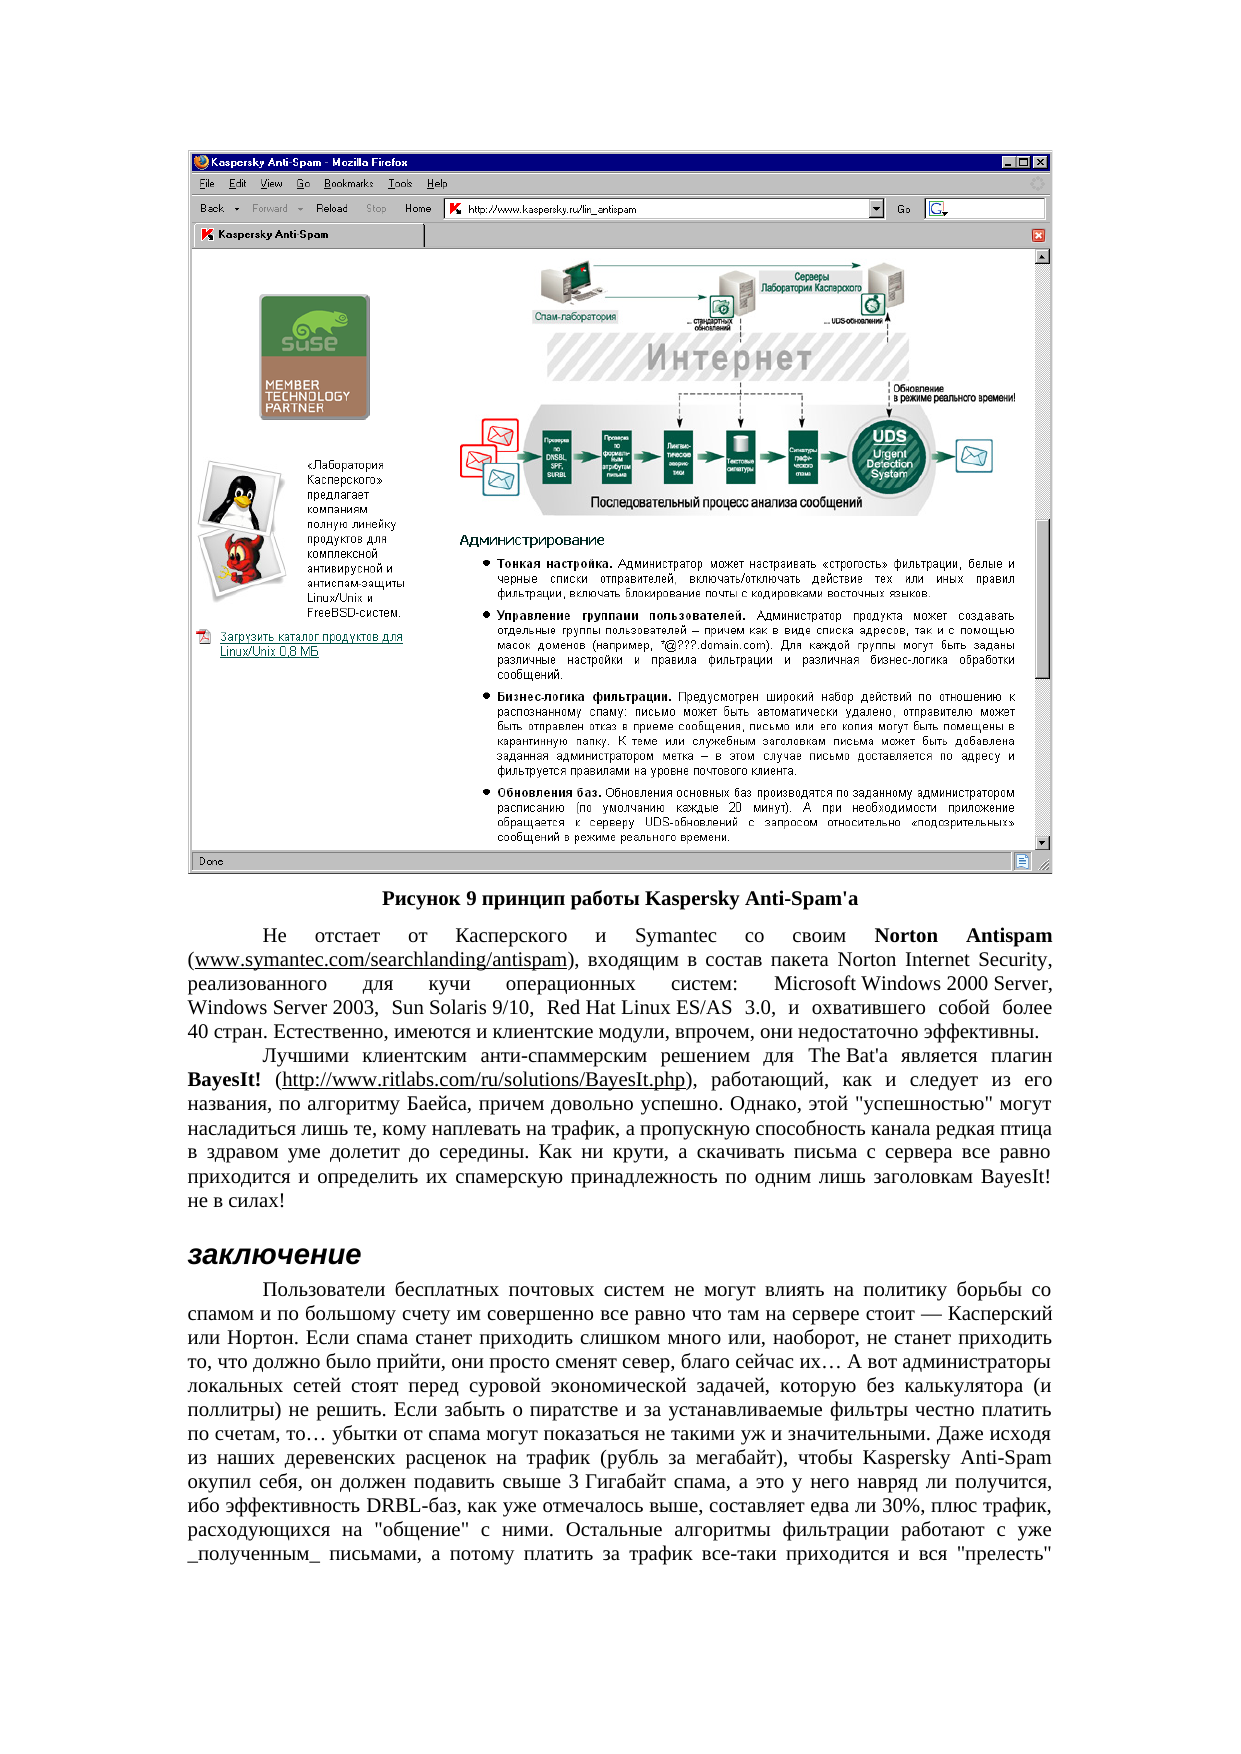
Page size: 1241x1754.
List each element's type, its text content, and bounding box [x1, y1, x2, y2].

text Не отстает от Касперского и Symantec со своим Norton Antispam (www.symantec.com/searchlanding/antispam), входящим в состав пакета Norton Internet Security, реализованного для кучи операционных систем: Microsoft Windows 2000 Server, Windows Server 2003, Sun Solaris 9/10, Red Hat Linux ES/AS 3.0, и охватившего собой более 40 стран. Естественно, имеются и клиентские модули, впрочем, они недостаточно эффективны. [187, 923, 1053, 1043]
text Лучшими клиентским анти-спаммерским решением для The Bat'а является плагин BayesIt! (http://www.ritlabs.com/ru/solutions/BayesIt.php), работающий, как и следует из его названия, по алгоритму Баейса, причем довольно успешно. Однако, этой "успешностью" могут насладиться лишь те, кому наплевать на трафик, а пропускную способность канала редкая птица в здравом уме долетит до середины. Как ни крути, а скачивать письма с сервера все равно приходится и определить их спамерскую принадлежность по одним лишь заголовкам BayesIt! не в силах! [187, 1043, 1053, 1212]
text Пользователи бесплатных почтовых систем не могут влиять на политику борьбы со спамом и по большому счету им совершенно все равно что там на сервере стоит — Касперский или Нортон. Если спама станет приходить слишком много или, наоборот, не станет приходить то, что должно было прийти, они просто сменят север, благо сейчас их… А вот администраторы локальных сетей стоят перед суровой экономической задачей, которую без калькулятора (и поллитры) не решить. Если забыть о пиратстве и за устанавливаемые фильтры честно платить по счетам, то… убытки от спама могут показаться не такими уж и значительными. Даже исходя из наших деревенских расценок на трафик (рубль за мегабайт), чтобы Kaspersky Anti-Spam окупил себя, он должен подавить свыше 3 Гигабайт спама, а это у него навряд ли получится, ибо эффективность DRBL-баз, как уже отмечалось выше, составляет едва ли 30%, плюс трафик, расходующихся на "общение" с ними. Остальные алгоритмы фильтрации работают с уже _полученным_ письмами, а потому платить за трафик все-таки приходится и вся "прелесть" [187, 1276, 1053, 1565]
picture [188, 150, 1053, 874]
text Рисунок 9 принцип работы Kaspersky Anti-Spam'а [187, 886, 1053, 910]
subtitle заключение [187, 1237, 1053, 1270]
